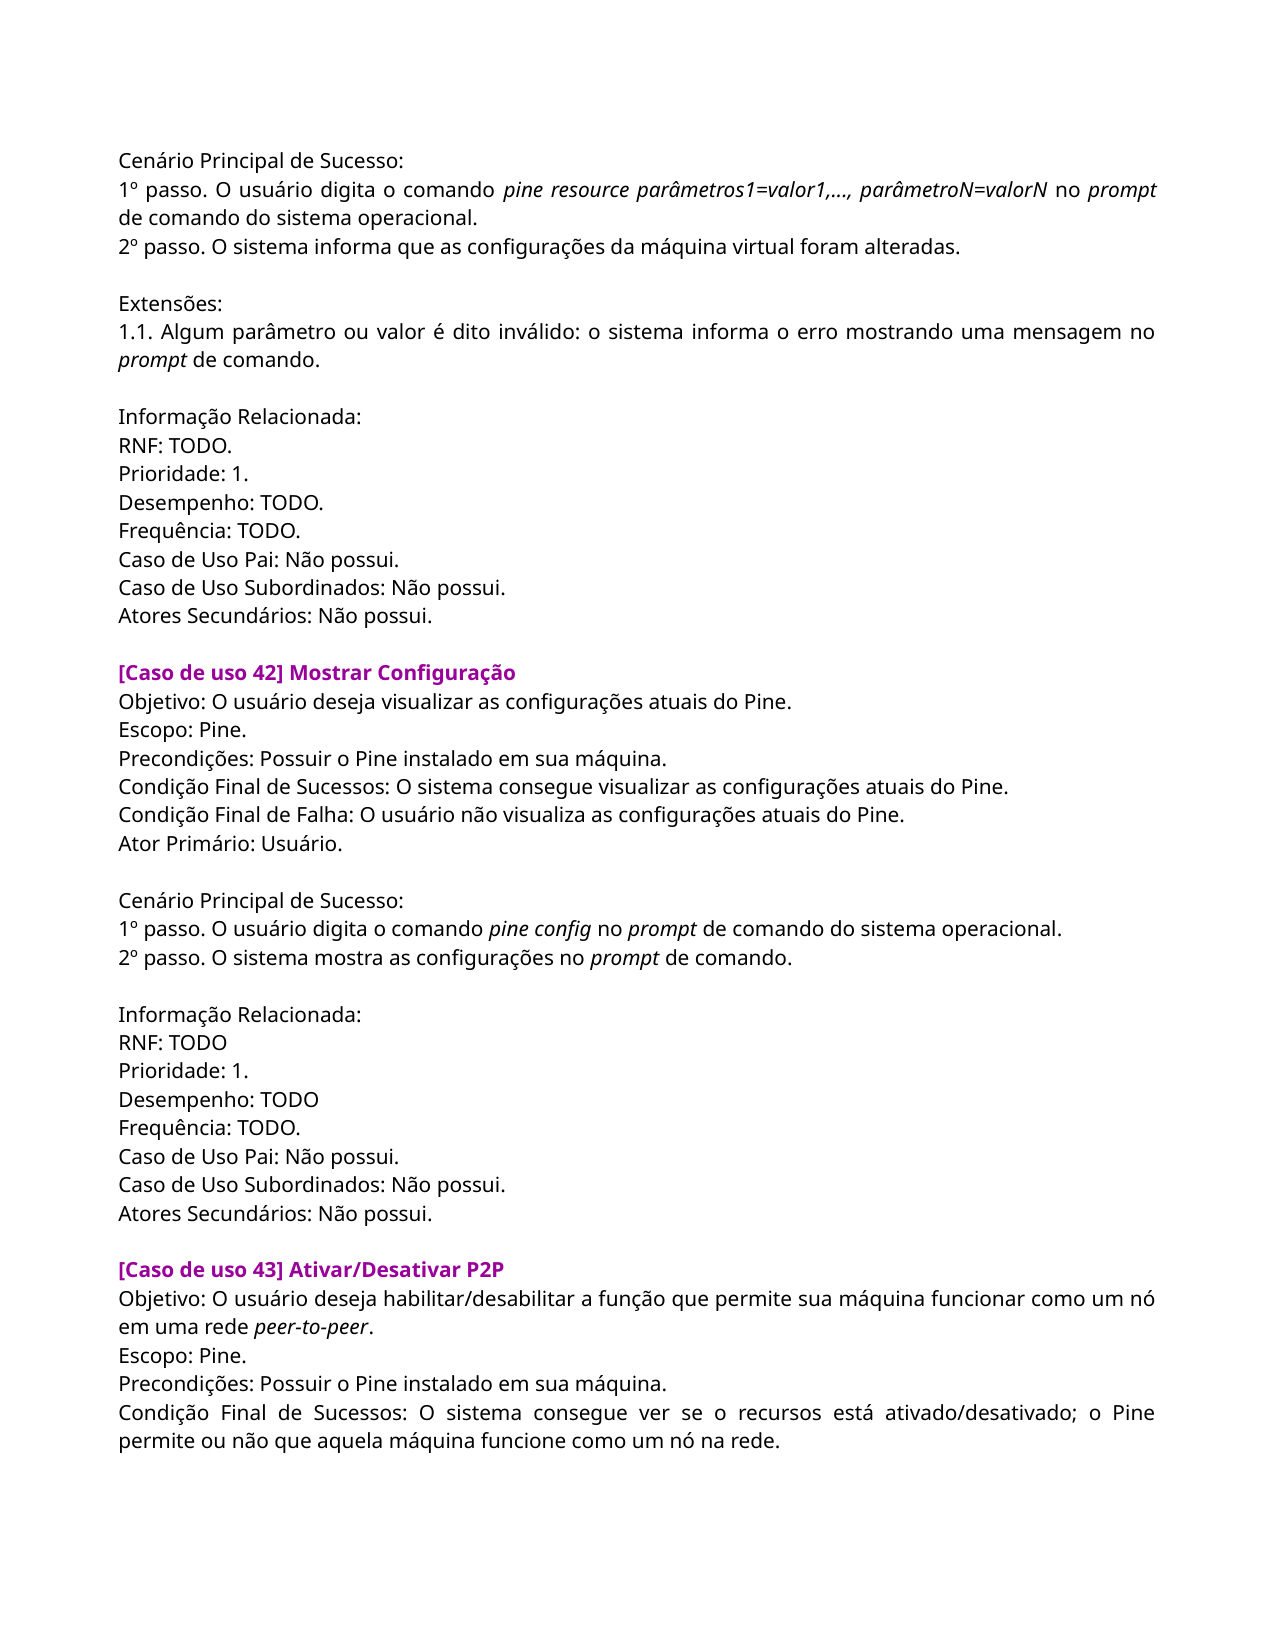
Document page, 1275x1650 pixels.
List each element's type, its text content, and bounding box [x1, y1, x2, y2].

text Frequência: TODO. [118, 1113, 1157, 1142]
text 1º passo. O usuário digita o comando pine resource parâmetros1=valor1,..., parâmetroN=valorN no prompt de comando do sistema operacional. [118, 175, 1157, 232]
text Objetivo: O usuário deseja habilitar/desabilitar a função que permite sua máquina funcionar como um nó em uma rede peer-to-peer. [118, 1284, 1157, 1341]
text Extensões: [118, 289, 1157, 317]
text 2º passo. O sistema informa que as configurações da máquina virtual foram alteradas. [118, 232, 1157, 260]
text Condição Final de Falha: O usuário não visualiza as configurações atuais do Pine. [118, 801, 1157, 829]
text Desempenho: TODO. [118, 488, 1157, 516]
text 2º passo. O sistema mostra as configurações no prompt de comando. [118, 943, 1157, 971]
text Atores Secundários: Não possui. [118, 1199, 1157, 1227]
text Prioridade: 1. [118, 1057, 1157, 1085]
text Precondições: Possuir o Pine instalado em sua máquina. [118, 744, 1157, 772]
text RNF: TODO [118, 1028, 1157, 1057]
text Cenário Principal de Sucesso: [118, 886, 1157, 914]
text RNF: TODO. [118, 431, 1157, 459]
text [Caso de uso 42] Mostrar Configuração [118, 658, 1157, 687]
text [Caso de uso 43] Ativar/Desativar P2P [118, 1256, 1157, 1284]
text Prioridade: 1. [118, 459, 1157, 488]
text Informação Relacionada: [118, 402, 1157, 431]
text Informação Relacionada: [118, 1000, 1157, 1028]
text Escopo: Pine. [118, 715, 1157, 744]
text Cenário Principal de Sucesso: [118, 147, 1157, 175]
text Caso de Uso Subordinados: Não possui. [118, 1170, 1157, 1199]
text Condição Final de Sucessos: O sistema consegue visualizar as configurações atuais do Pine. [118, 772, 1157, 801]
text Atores Secundários: Não possui. [118, 602, 1157, 630]
text Escopo: Pine. [118, 1341, 1157, 1369]
text 1.1. Algum parâmetro ou valor é dito inválido: o sistema informa o erro mostrando uma mensagem no prompt de comando. [118, 317, 1157, 374]
text Condição Final de Sucessos: O sistema consegue ver se o recursos está ativado/desativado; o Pine permite ou não que aquela máquina funcione como um nó na rede. [118, 1398, 1157, 1455]
text Precondições: Possuir o Pine instalado em sua máquina. [118, 1369, 1157, 1398]
text Caso de Uso Subordinados: Não possui. [118, 573, 1157, 602]
text Desempenho: TODO [118, 1085, 1157, 1113]
text Ator Primário: Usuário. [118, 829, 1157, 857]
text 1º passo. O usuário digita o comando pine config no prompt de comando do sistema operacional. [118, 914, 1157, 943]
text Caso de Uso Pai: Não possui. [118, 1142, 1157, 1170]
text Objetivo: O usuário deseja visualizar as configurações atuais do Pine. [118, 687, 1157, 715]
text Caso de Uso Pai: Não possui. [118, 545, 1157, 573]
text Frequência: TODO. [118, 516, 1157, 545]
